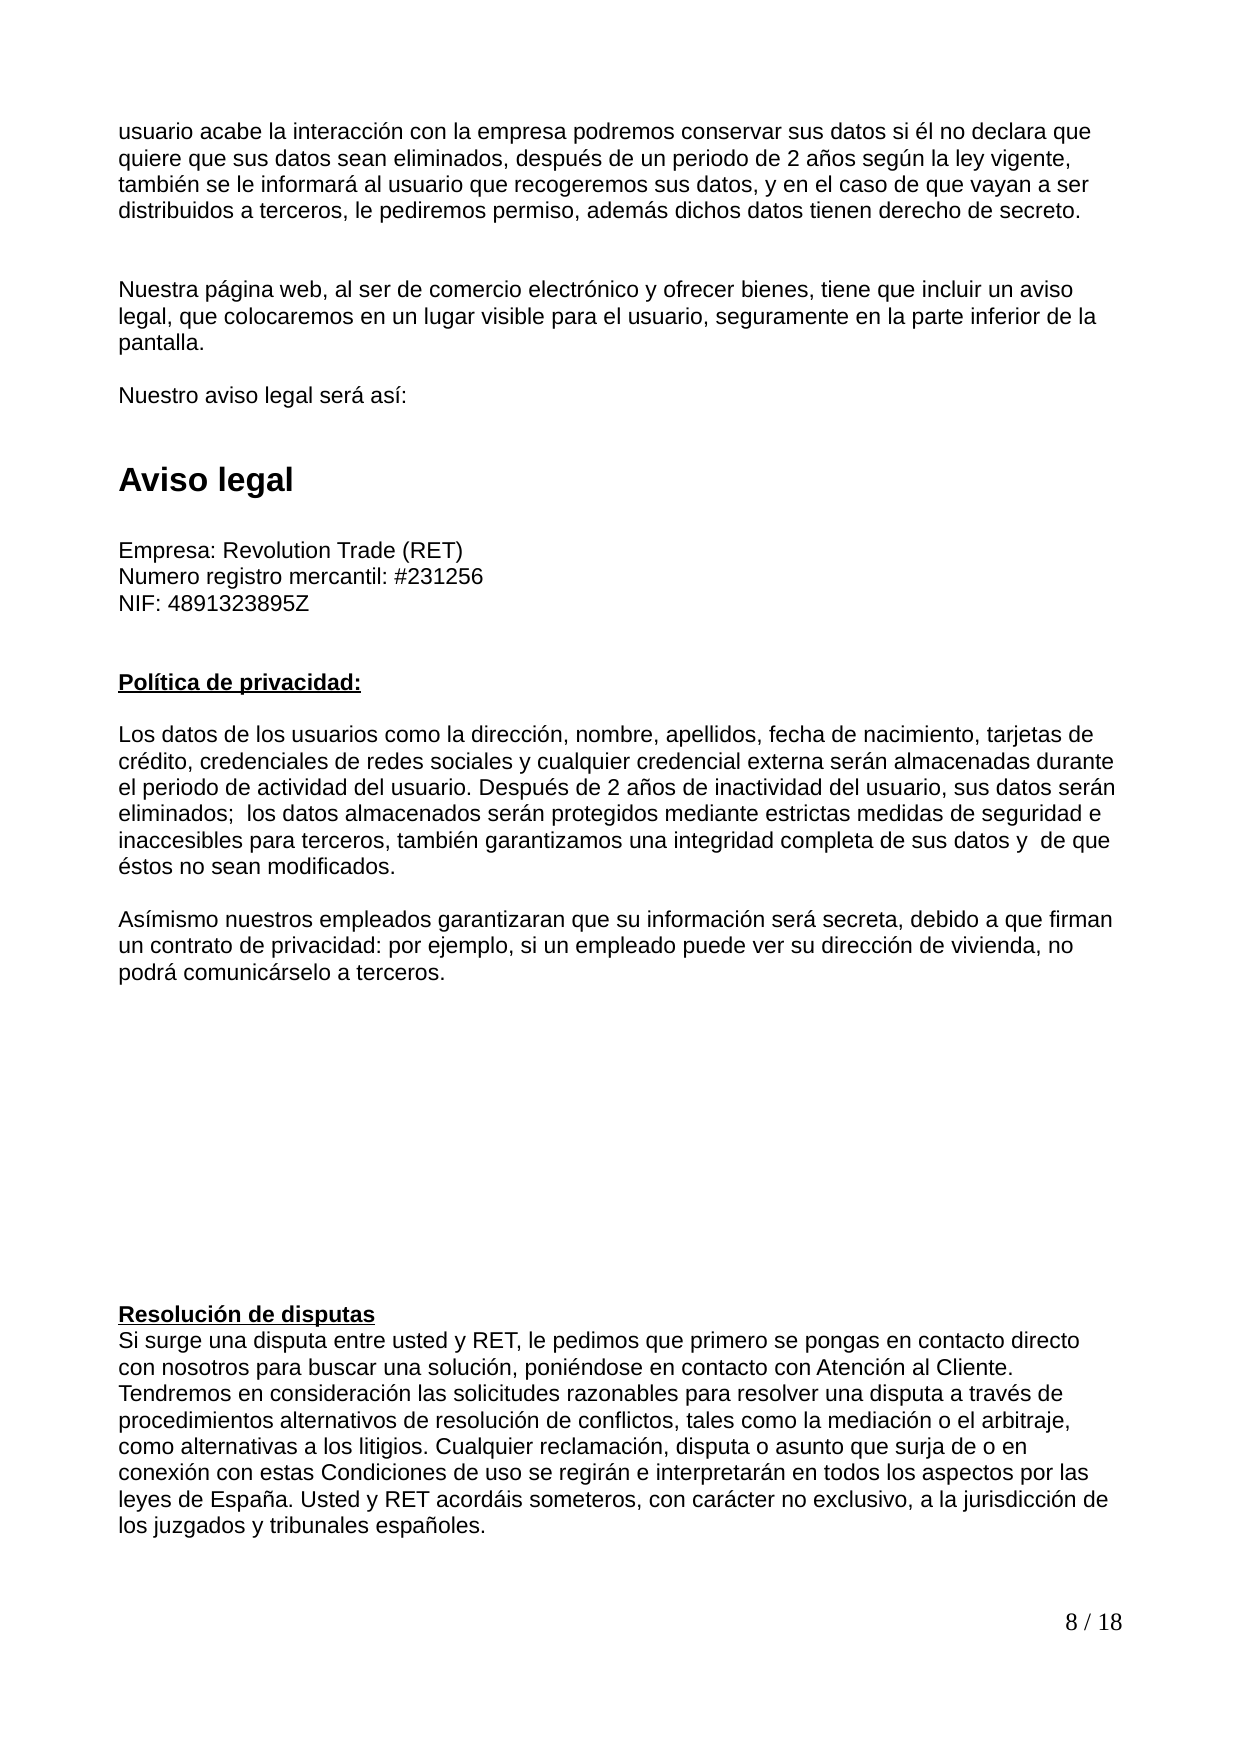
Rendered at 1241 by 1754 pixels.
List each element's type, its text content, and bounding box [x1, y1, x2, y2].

text Nuestro aviso legal será así: [118, 382, 1122, 434]
text usuario acabe la interacción con la empresa podremos conservar sus datos si él no declara que quiere que sus datos sean eliminados, después de un periodo de 2 años según la ley vigente, también se le informará al usuario que recogeremos sus datos, y en el caso de que vayan a ser distribuidos a terceros, le pediremos permiso, además dichos datos tienen derecho de secreto. [118, 118, 1122, 223]
text Los datos de los usuarios como la dirección, nombre, apellidos, fecha de nacimiento, tarjetas de crédito, credenciales de redes sociales y cualquier credencial externa serán almacenadas durante el periodo de actividad del usuario. Después de 2 años de inactividad del usuario, sus datos serán eliminados; los datos almacenados serán protegidos mediante estrictas medidas de seguridad e inaccesibles para terceros, también garantizamos una integridad completa de sus datos y de que éstos no sean modificados. [118, 721, 1122, 879]
text Empresa: Revolution Trade (RET) [118, 537, 1122, 563]
text Nuestra página web, al ser de comercio electrónico y ofrecer bienes, tiene que incluir un aviso legal, que colocaremos en un lugar visible para el usuario, seguramente en la parte inferior de la pantalla. [118, 276, 1122, 355]
text Asímismo nuestros empleados garantizaran que su información será secreta, debido a que firman un contrato de privacidad: por ejemplo, si un empleado puede ver su dirección de vivienda, no podrá comunicárselo a terceros. [118, 906, 1122, 985]
text Numero registro mercantil: #231256 [118, 563, 1122, 589]
text Resolución de disputas [118, 1301, 1122, 1327]
text Política de privacidad: [118, 669, 1122, 695]
subtitle Aviso legal [118, 459, 1122, 498]
text Si surge una disputa entre usted y RET, le pedimos que primero se pongas en contacto directo con nosotros para buscar una solución, poniéndose en contacto con Atención al Cliente. Tendremos en consideración las solicitudes razonables para resolver una disputa a través de procedimientos alternativos de resolución de conflictos, tales como la mediación o el arbitraje, como alternativas a los litigios. Cualquier reclamación, disputa o asunto que surja de o en conexión con estas Condiciones de uso se regirán e interpretarán en todos los aspectos por las leyes de España. Usted y RET acordáis someteros, con carácter no exclusivo, a la jurisdicción de los juzgados y tribunales españoles. [118, 1327, 1122, 1538]
text NIF: 4891323895Z [118, 589, 1122, 616]
